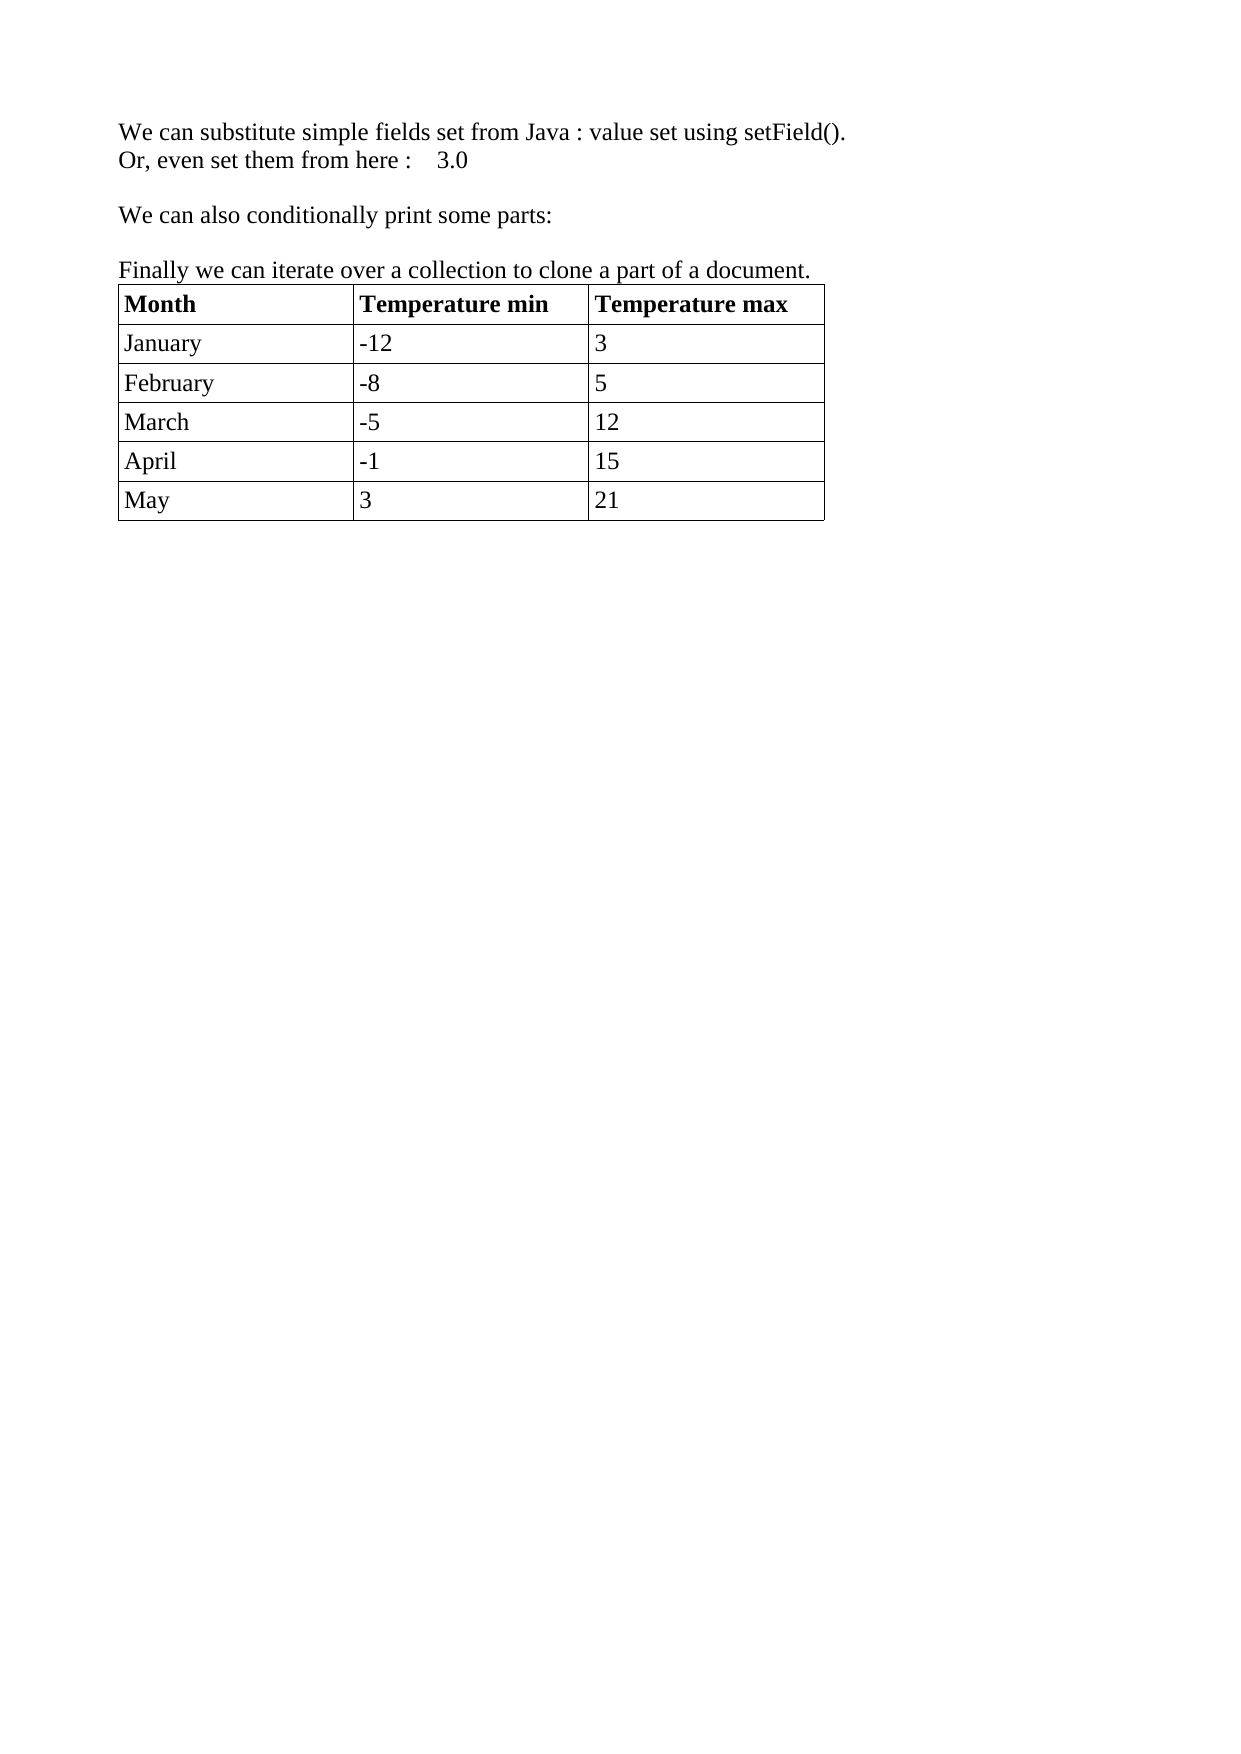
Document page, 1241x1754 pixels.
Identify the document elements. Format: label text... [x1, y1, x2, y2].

table_cell 3 [589, 325, 824, 363]
text We can also conditionally print some parts: [118, 201, 1122, 229]
table_cell 3 [354, 482, 588, 520]
table_cell -1 [354, 442, 588, 481]
text Finally we can iterate over a collection to clone a part of a document. [118, 257, 1122, 284]
table_header Temperature max [589, 285, 824, 324]
table_cell 15 [589, 442, 824, 481]
table_cell -12 [354, 325, 588, 363]
text We can substitute simple fields set from Java : value set using setField(). [118, 118, 1122, 146]
table_cell February [119, 364, 353, 402]
table_header Month [119, 285, 353, 324]
table_cell January [119, 325, 353, 363]
table_cell 21 [589, 482, 824, 520]
table_cell May [119, 482, 353, 520]
table_cell 12 [589, 403, 824, 441]
table_cell -5 [354, 403, 588, 441]
table_header Temperature min [354, 285, 588, 324]
table_cell April [119, 442, 353, 481]
table_cell 5 [589, 364, 824, 402]
text Or, even set them from here : 3.0 [118, 146, 1122, 173]
table_cell March [119, 403, 353, 441]
table_cell -8 [354, 364, 588, 402]
